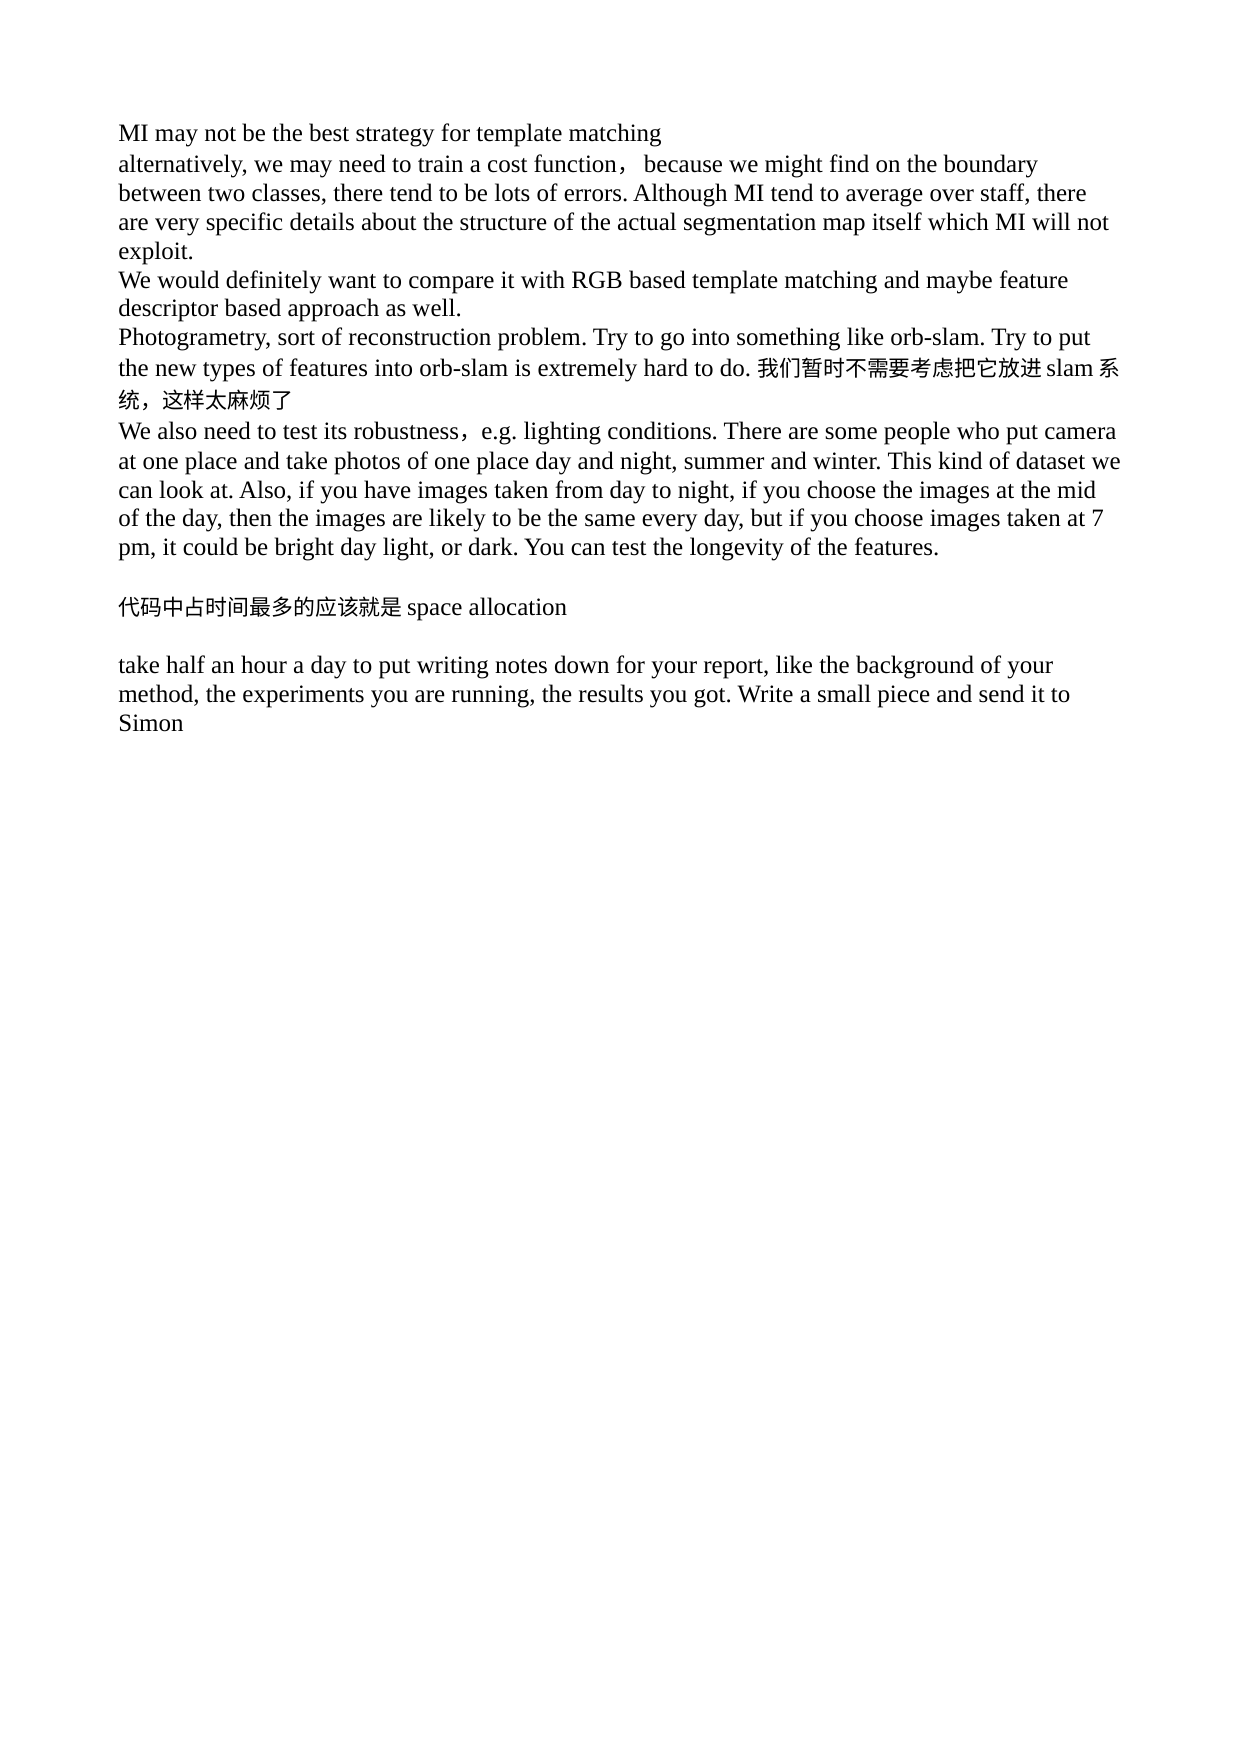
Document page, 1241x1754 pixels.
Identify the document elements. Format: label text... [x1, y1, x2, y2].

text Photogrametry, sort of reconstruction problem. Try to go into something like orb-slam. Try to put the new types of features into orb-slam is extremely hard to do. 我们暂时不需要考虑把它放进slam系统，这样太麻烦了 [118, 322, 1122, 414]
text MI may not be the best strategy for template matching [118, 118, 1122, 147]
text alternatively, we may need to train a cost function， because we might find on the boundary between two classes, there tend to be lots of errors. Although MI tend to average over staff, there are very specific details about the structure of the actual segmentation map itself which MI will not exploit. [118, 147, 1122, 265]
text 代码中占时间最多的应该就是space allocation [118, 590, 1122, 621]
text We also need to test its robustness，e.g. lighting conditions. There are some people who put camera at one place and take photos of one place day and night, summer and winter. This kind of dataset we can look at. Also, if you have images taken from day to night, if you choose the images at the mid of the day, then the images are likely to be the same every day, but if you choose images taken at 7 pm, it could be bright day light, or dark. You can test the longevity of the features. [118, 414, 1122, 561]
text take half an hour a day to put writing notes down for your report, like the background of your method, the experiments you are running, the results you got. Write a small piece and send it to Simon [118, 650, 1122, 736]
text We would definitely want to compare it with RGB based template matching and maybe feature descriptor based approach as well. [118, 265, 1122, 322]
